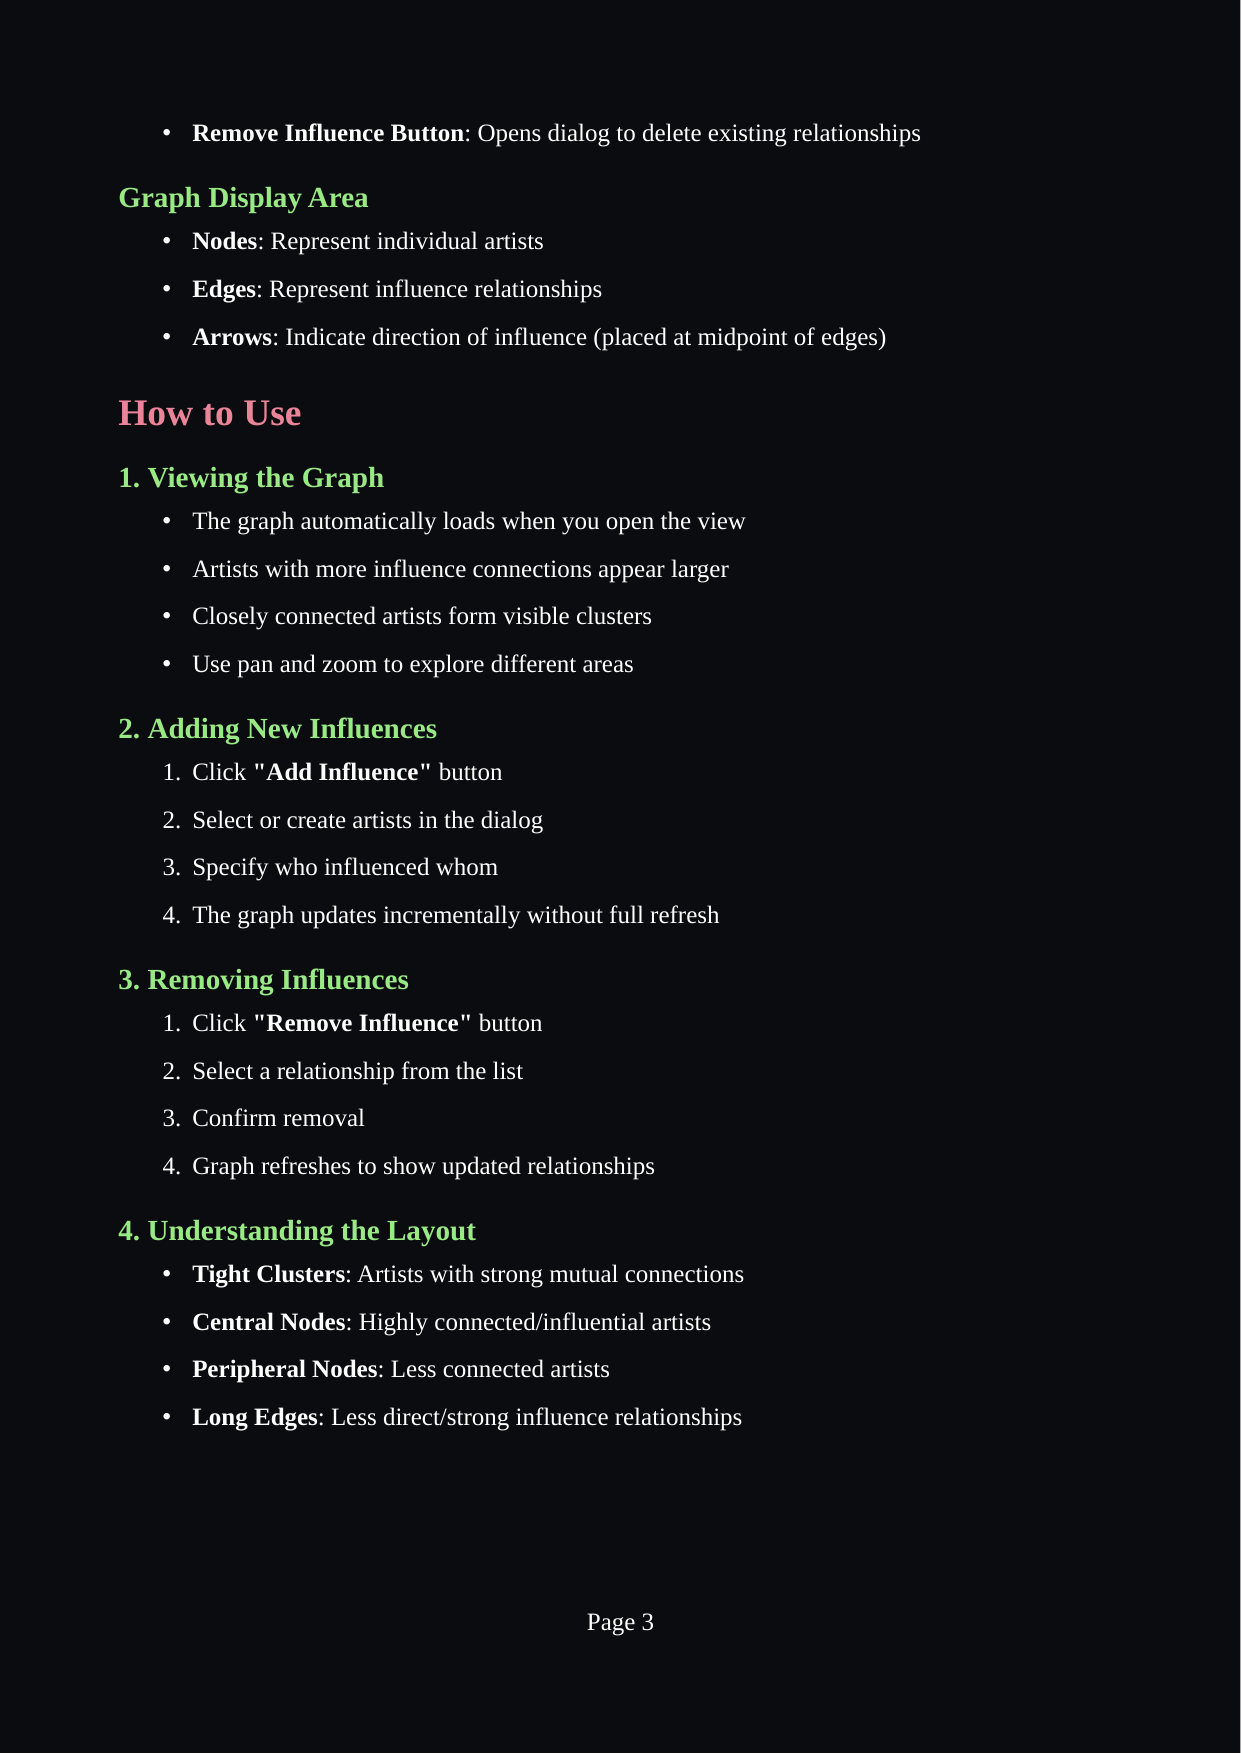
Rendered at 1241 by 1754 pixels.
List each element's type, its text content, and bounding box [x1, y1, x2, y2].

list Arrows: Indicate direction of influence (placed at midpoint of edges) [162, 322, 1122, 350]
list Tight Clusters: Artists with strong mutual connections [162, 1259, 1122, 1288]
list Central Nodes: Highly connected/influential artists [162, 1307, 1122, 1336]
list The graph updates incrementally without full refresh [162, 900, 1122, 929]
list Graph refreshes to show updated relationships [162, 1151, 1122, 1180]
list Remove Influence Button: Opens dialog to delete existing relationships [162, 118, 1122, 147]
list Click "Remove Influence" button [162, 1008, 1122, 1037]
subtitle 2. Adding New Influences [118, 711, 1122, 745]
list Peripheral Nodes: Less connected artists [162, 1354, 1122, 1383]
subtitle 4. Understanding the Layout [118, 1213, 1122, 1247]
list Long Edges: Less direct/strong influence relationships [162, 1402, 1122, 1431]
list Select a relationship from the list [162, 1056, 1122, 1085]
subtitle 3. Removing Influences [118, 962, 1122, 996]
list Artists with more influence connections appear larger [162, 554, 1122, 583]
list Use pan and zoom to explore different areas [162, 649, 1122, 678]
subtitle 1. Viewing the Graph [118, 460, 1122, 494]
list Click "Add Influence" button [162, 757, 1122, 786]
list Specify who influenced whom [162, 852, 1122, 881]
list Nodes: Represent individual artists [162, 226, 1122, 255]
subtitle How to Use [118, 390, 1122, 433]
list Confirm removal [162, 1103, 1122, 1132]
list Select or create artists in the dialog [162, 805, 1122, 834]
list Closely connected artists form visible clusters [162, 601, 1122, 630]
list Edges: Represent influence relationships [162, 274, 1122, 303]
subtitle Graph Display Area [118, 180, 1122, 214]
list The graph automatically loads when you open the view [162, 506, 1122, 535]
